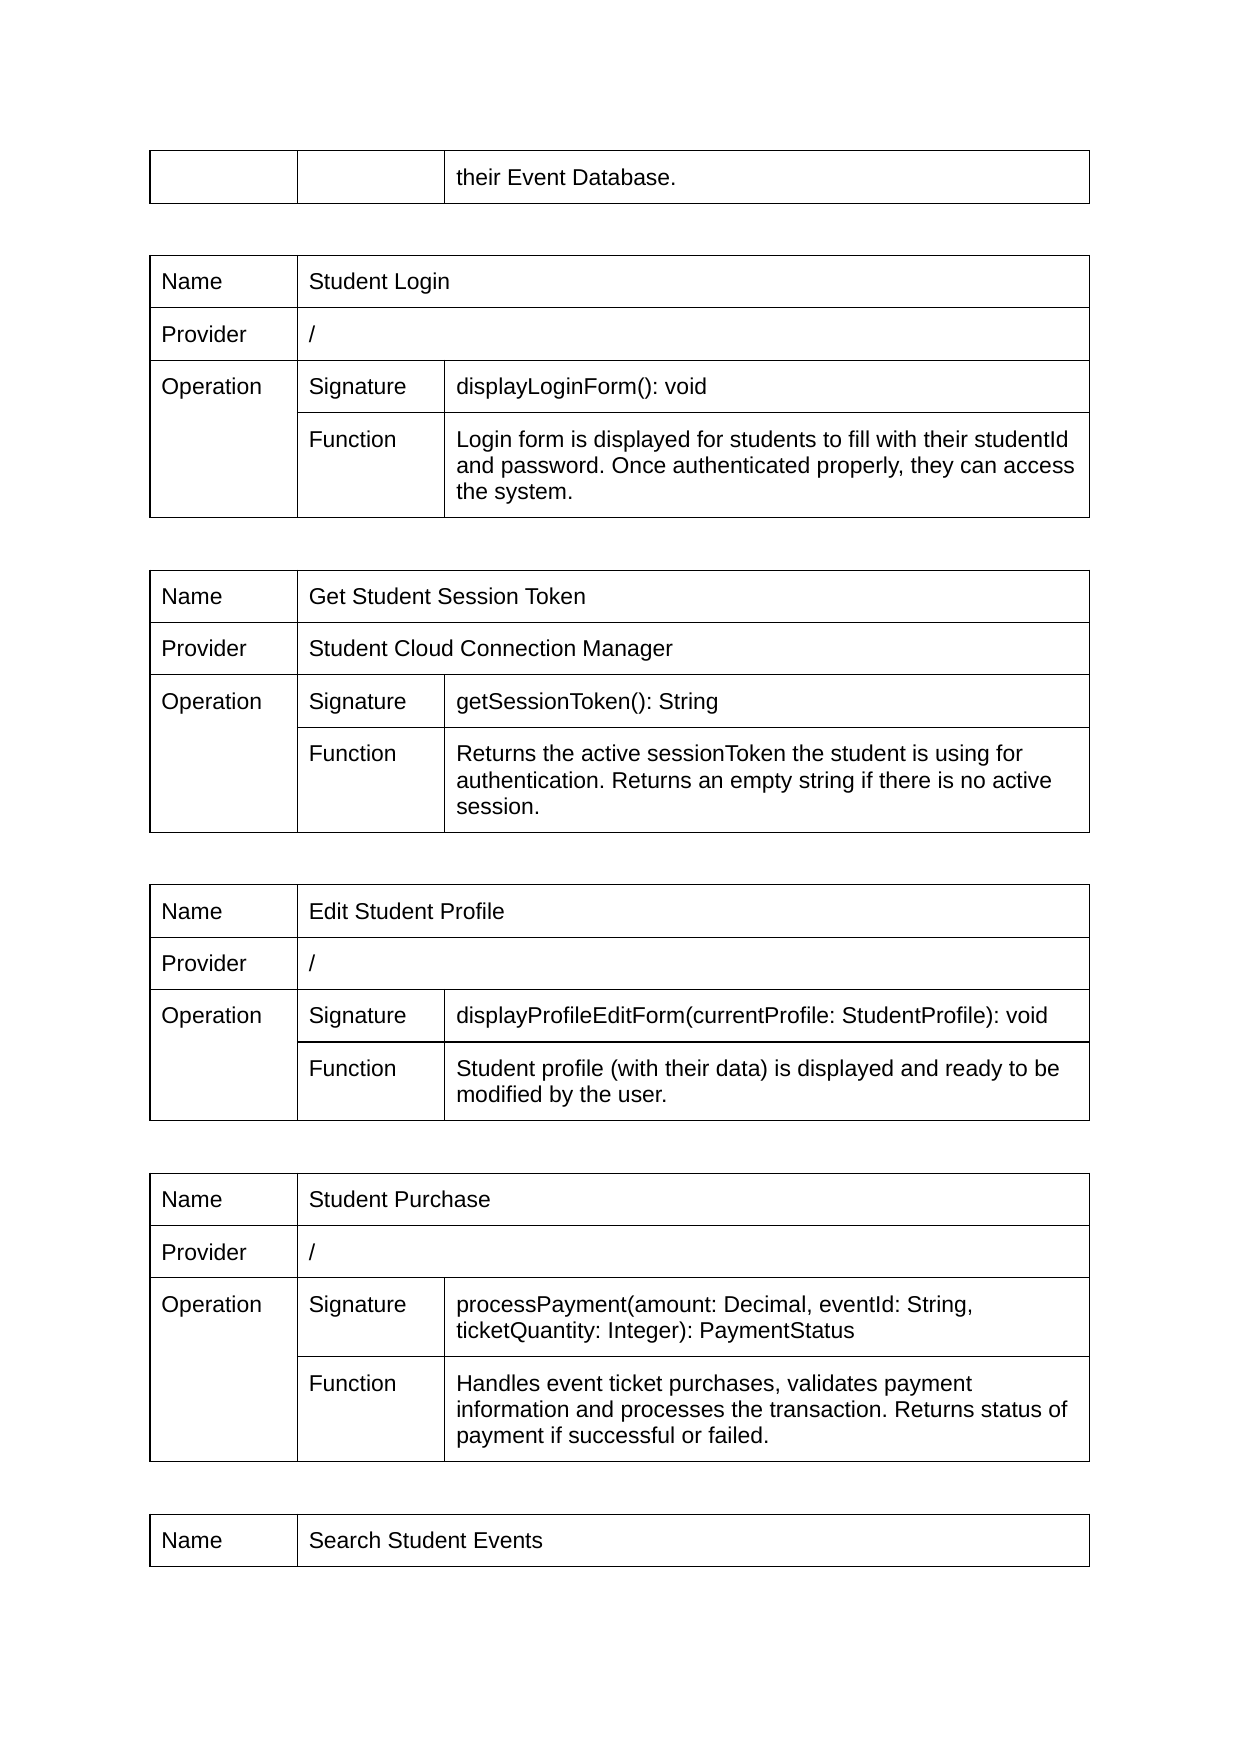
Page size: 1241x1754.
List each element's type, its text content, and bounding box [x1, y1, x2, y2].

table_header Name [151, 1174, 297, 1225]
table_cell Returns the active sessionToken the student is using for authentication. Returns an empty string if there is no active session. [445, 728, 1089, 832]
table_cell Login form is displayed for students to fill with their studentId and password. Once authenticated properly, they can access the system. [445, 413, 1089, 517]
table_cell Signature [298, 1278, 444, 1356]
table_cell Signature [298, 675, 444, 727]
table_cell displayLoginForm(): void [445, 361, 1089, 412]
table_cell Function [298, 728, 444, 832]
table_cell Handles event ticket purchases, validates payment information and processes the transaction. Returns status of payment if successful or failed. [445, 1357, 1089, 1461]
table_cell Operation [151, 675, 297, 832]
table_cell processPayment(amount: Decimal, eventId: String, ticketQuantity: Integer): PaymentStatus [445, 1278, 1089, 1356]
table_cell Provider [151, 623, 297, 674]
table_cell displayProfileEditForm(currentProfile: StudentProfile): void [445, 990, 1089, 1041]
table_cell Function [298, 413, 444, 517]
table_header Search Student Events [298, 1515, 1089, 1566]
table_cell Function [298, 1357, 444, 1461]
table_cell Student Cloud Connection Manager [298, 623, 1089, 674]
table_header Name [151, 571, 297, 622]
table_cell Operation [151, 1278, 297, 1461]
table_header Edit Student Profile [298, 885, 1089, 937]
table_cell / [298, 938, 1089, 989]
table_cell / [298, 1226, 1089, 1277]
table_cell Operation [151, 361, 297, 517]
table_cell [298, 151, 444, 202]
table_header Get Student Session Token [298, 571, 1089, 622]
table_header Name [151, 256, 297, 307]
table_cell Signature [298, 990, 444, 1041]
table_cell Signature [298, 361, 444, 412]
table_cell [151, 151, 297, 202]
table_cell Provider [151, 308, 297, 359]
table_cell Function [298, 1043, 444, 1120]
table_cell Provider [151, 1226, 297, 1277]
table_cell / [298, 308, 1089, 359]
table_cell Operation [151, 990, 297, 1120]
table_cell Provider [151, 938, 297, 989]
table_header Student Login [298, 256, 1089, 307]
table_header Name [151, 1515, 297, 1566]
table_cell their Event Database. [445, 151, 1089, 202]
table_cell Student profile (with their data) is displayed and ready to be modified by the user. [445, 1043, 1089, 1120]
table_cell getSessionToken(): String [445, 675, 1089, 727]
table_header Name [151, 885, 297, 937]
table_header Student Purchase [298, 1174, 1089, 1225]
